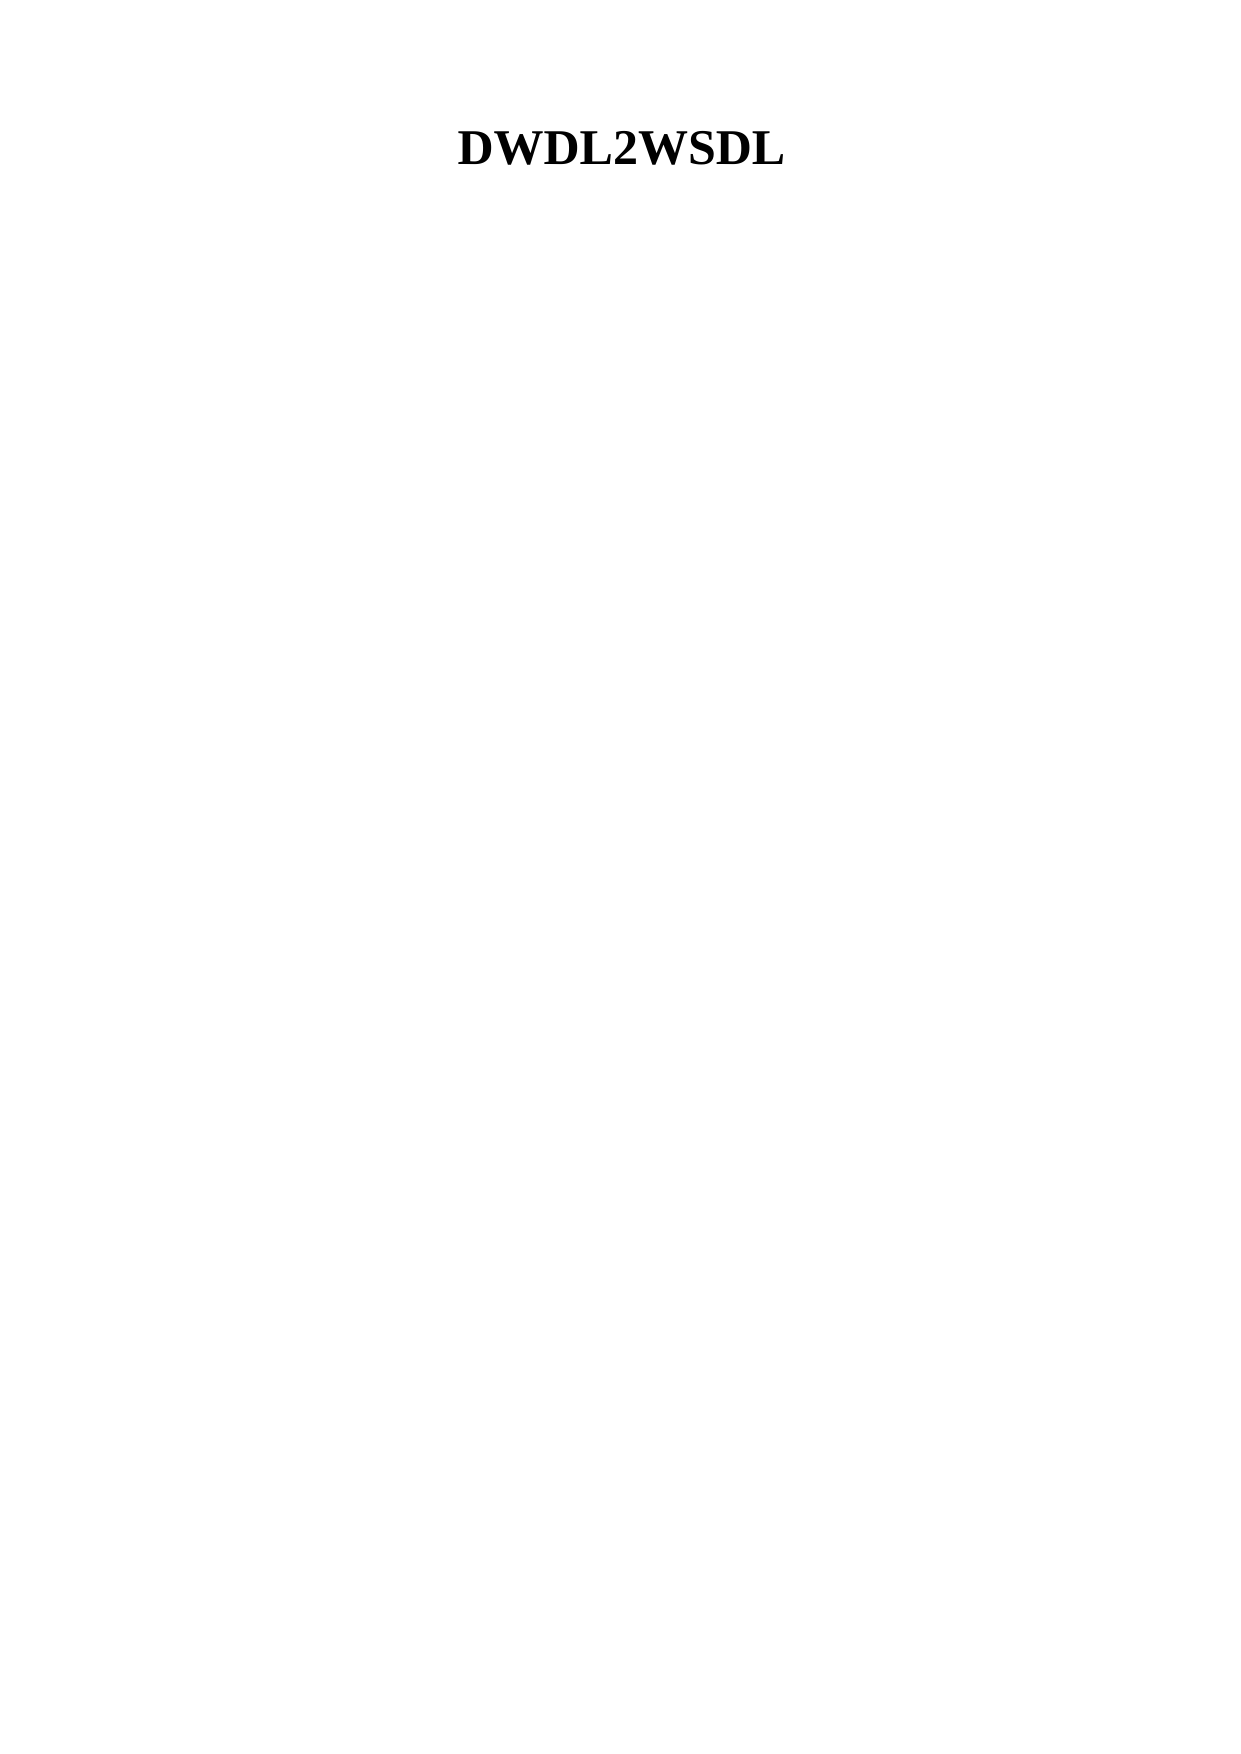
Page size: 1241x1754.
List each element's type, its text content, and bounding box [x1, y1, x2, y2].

text DWDL2WSDL [62, 118, 1180, 176]
